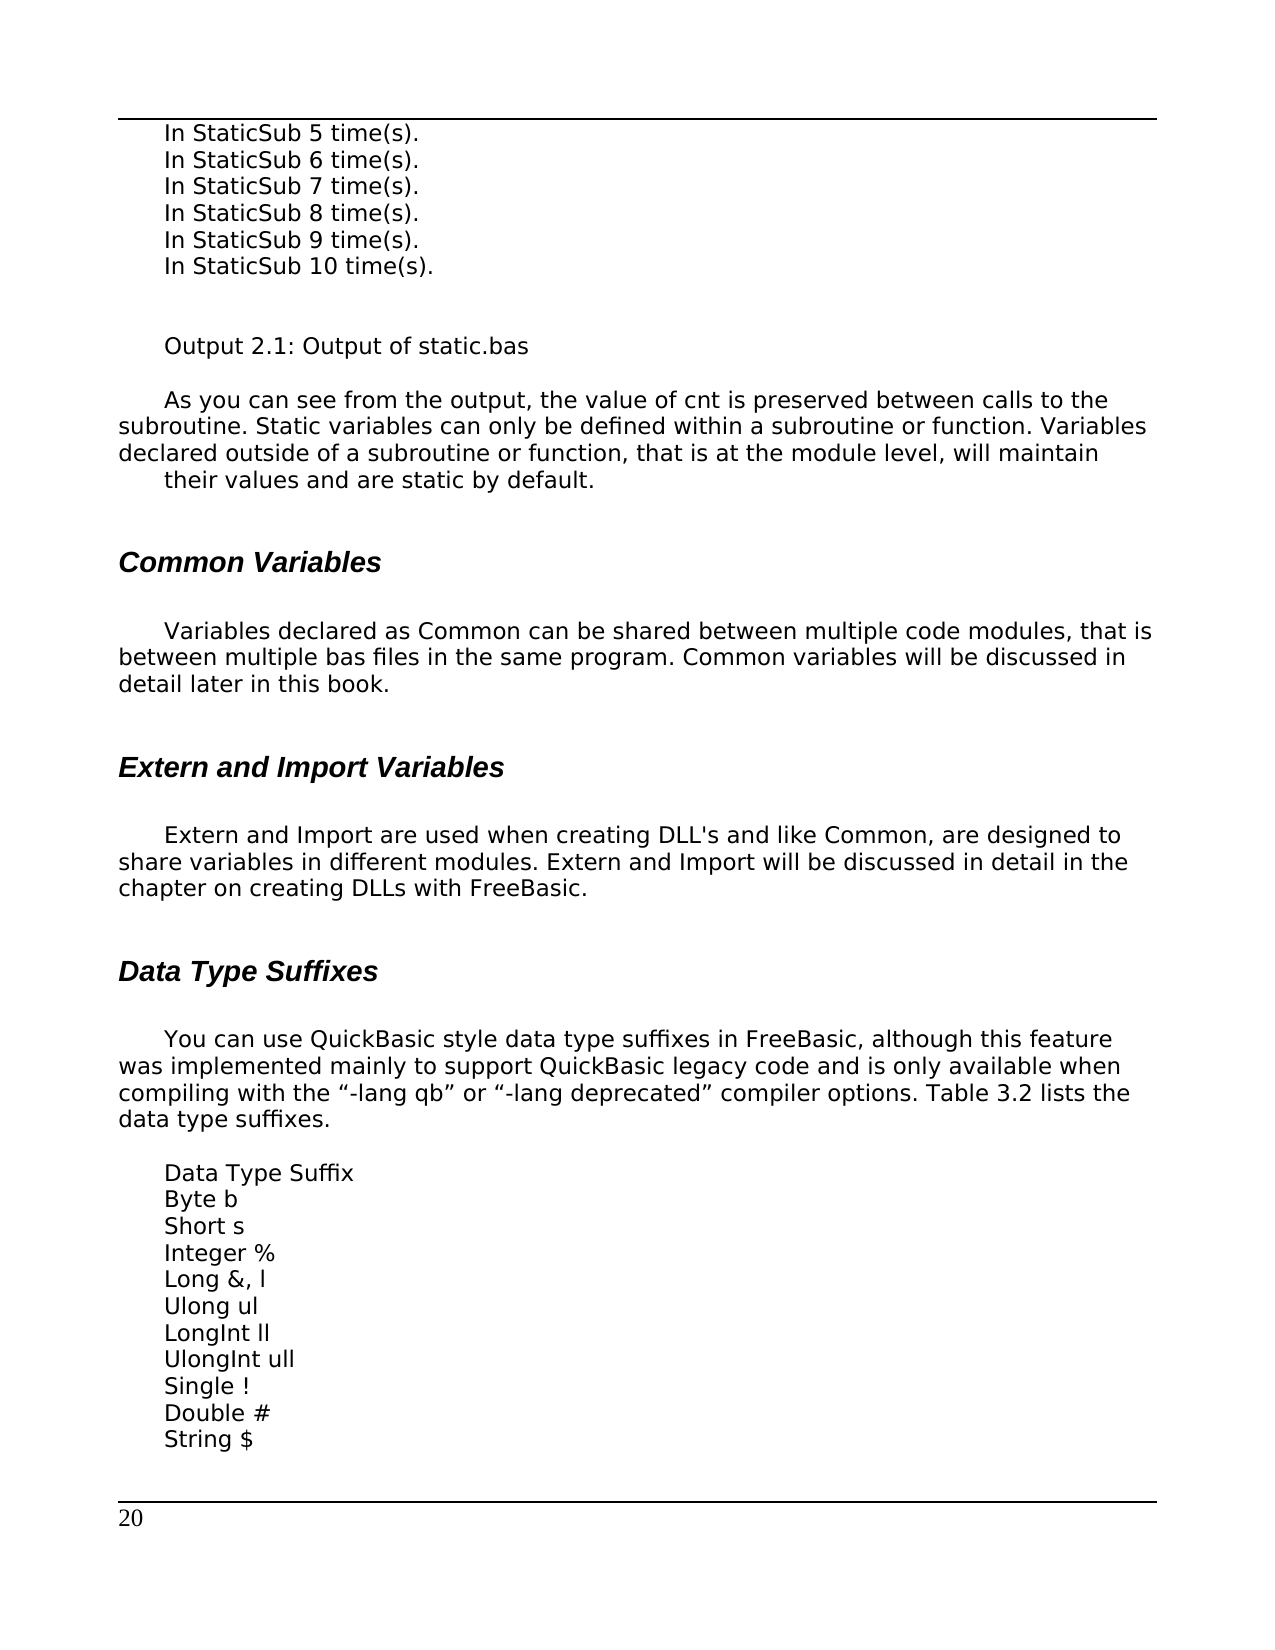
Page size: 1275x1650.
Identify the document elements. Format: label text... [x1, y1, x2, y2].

text In StaticSub 5 time(s). [118, 120, 1157, 147]
text Double # [118, 1400, 1157, 1427]
text Long &, l [118, 1267, 1157, 1293]
text Ulong ul [118, 1293, 1157, 1320]
text As you can see from the output, the value of cnt is preserved between calls to the subroutine. Static variables can only be defined within a subroutine or function. Variables declared outside of a subroutine or function, that is at the module level, will maintain [118, 387, 1157, 467]
subtitle Data Type Suffixes [118, 954, 1157, 987]
text Extern and Import are used when creating DLL's and like Common, are designed to share variables in different modules. Extern and Import will be discussed in detail in the chapter on creating DLLs with FreeBasic. [118, 822, 1157, 902]
text String $ [118, 1427, 1157, 1453]
text Output 2.1: Output of static.bas [118, 333, 1157, 360]
text Byte b [118, 1187, 1157, 1213]
text In StaticSub 8 time(s). [118, 200, 1157, 227]
text You can use QuickBasic style data type suffixes in FreeBasic, although this feature was implemented mainly to support QuickBasic legacy code and is only available when compiling with the “-lang qb” or “-lang deprecated” compiler options. Table 3.2 lists the data type suffixes. [118, 1027, 1157, 1133]
text their values and are static by default. [118, 467, 1157, 493]
subtitle Extern and Import Variables [118, 749, 1157, 783]
text Integer % [118, 1240, 1157, 1267]
text LongInt ll [118, 1320, 1157, 1347]
text Single ! [118, 1373, 1157, 1400]
text Data Type Suffix [118, 1160, 1157, 1187]
text In StaticSub 9 time(s). [118, 227, 1157, 253]
subtitle Common Variables [118, 545, 1157, 579]
text In StaticSub 7 time(s). [118, 173, 1157, 200]
text Variables declared as Common can be shared between multiple code modules, that is between multiple bas files in the same program. Common variables will be discussed in detail later in this book. [118, 618, 1157, 698]
text In StaticSub 10 time(s). [118, 253, 1157, 280]
text UlongInt ull [118, 1347, 1157, 1373]
text In StaticSub 6 time(s). [118, 147, 1157, 173]
text Short s [118, 1213, 1157, 1240]
